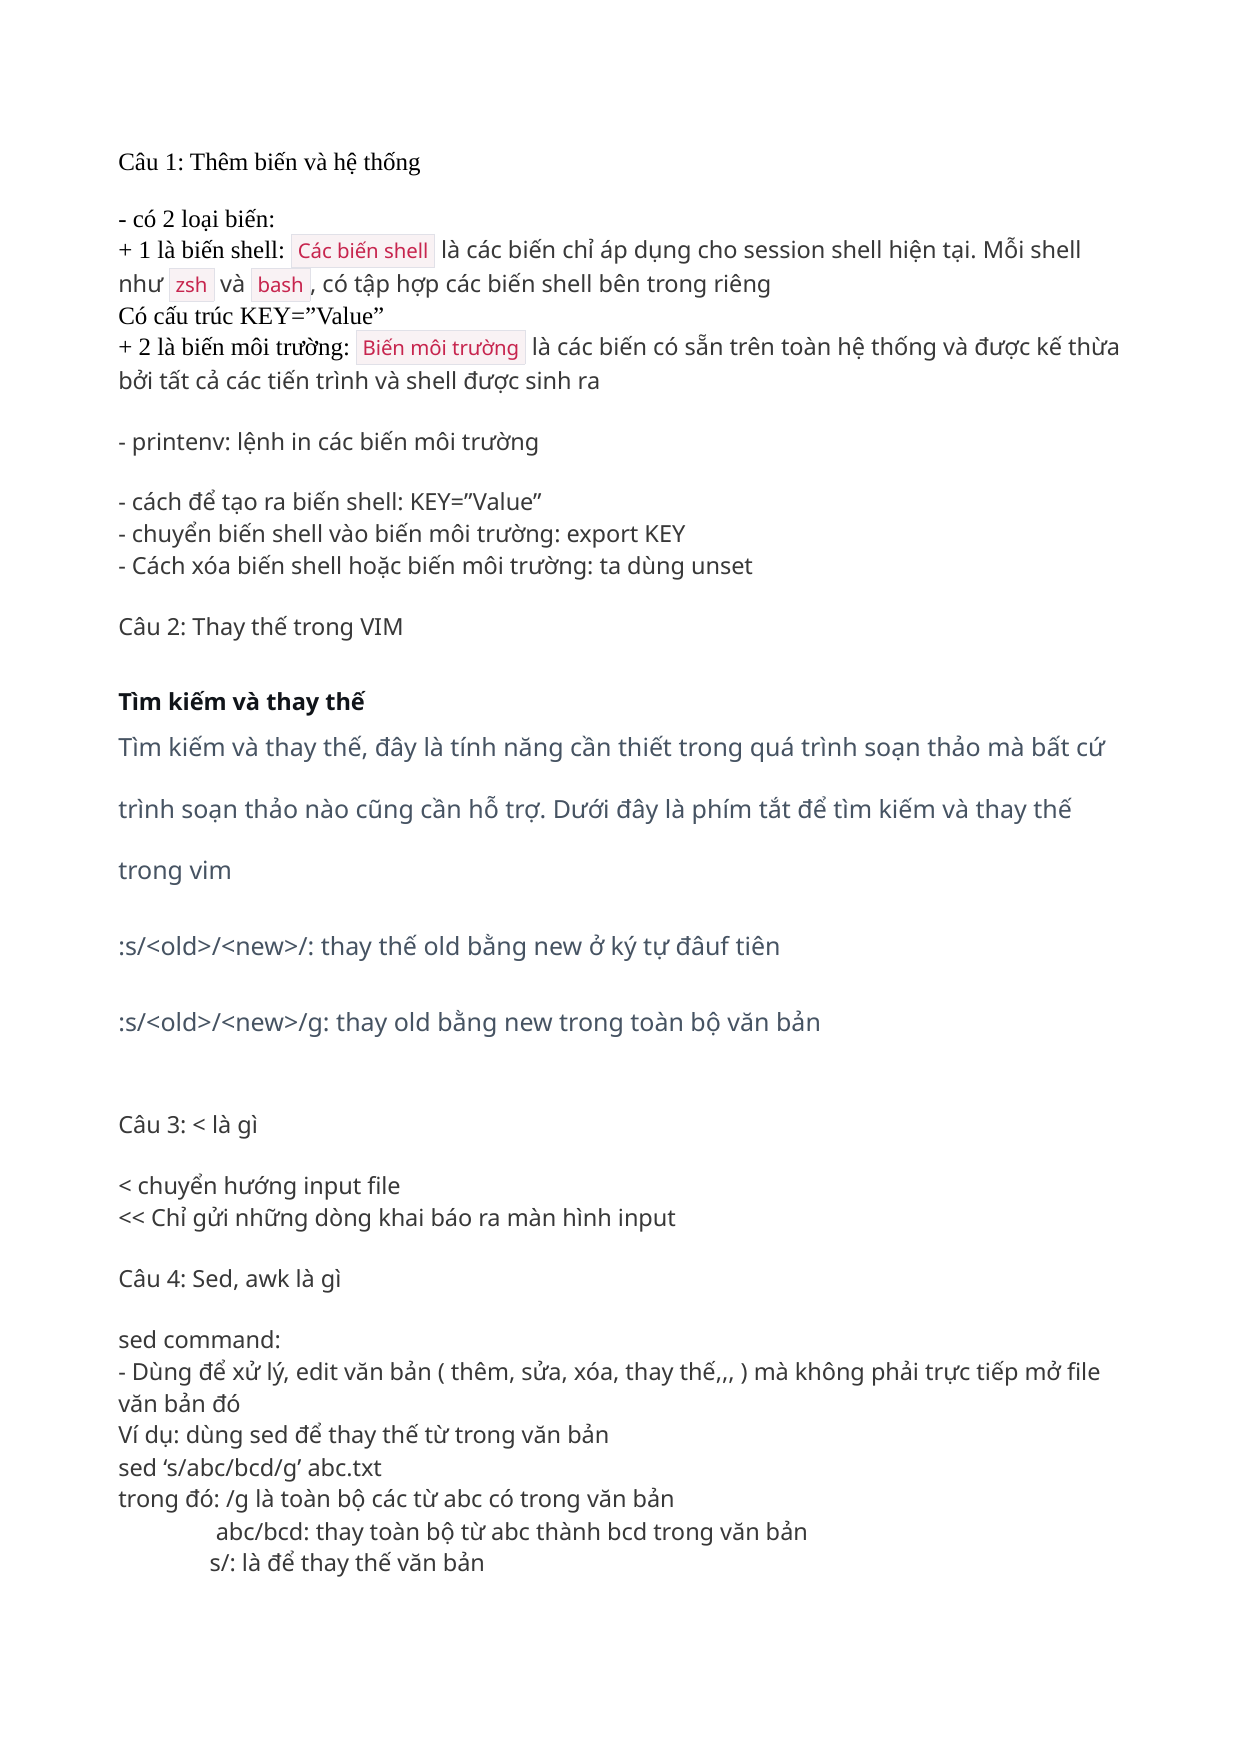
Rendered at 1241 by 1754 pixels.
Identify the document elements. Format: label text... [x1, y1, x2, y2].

text :s/<old>/<new>/g: thay old bằng new trong toàn bộ văn bản [118, 1004, 1122, 1038]
text trong đó: /g là toàn bộ các từ abc có trong văn bản [118, 1483, 1122, 1515]
text Câu 4: Sed, awk là gì [118, 1262, 1122, 1294]
text Tìm kiếm và thay thế, đây là tính năng cần thiết trong quá trình soạn thảo mà bất cứ trình soạn thảo nào cũng cần hỗ trợ. Dưới đây là phím tắt để tìm kiếm và thay thế trong vim [118, 730, 1122, 887]
text Câu 3: < là gì [118, 1109, 1122, 1141]
text < chuyển hướng input file [118, 1169, 1122, 1201]
subtitle Tìm kiếm và thay thế [118, 686, 1122, 717]
text + 2 là biến môi trường: Biến môi trường là các biến có sẵn trên toàn hệ thống và được kế thừa bởi tất cả các tiến trình và shell được sinh ra [118, 330, 1122, 396]
text Có cấu trúc KEY=”Value” [118, 301, 1122, 330]
text << Chỉ gửi những dòng khai báo ra màn hình input [118, 1201, 1122, 1233]
text s/: là để thay thế văn bản [118, 1547, 1122, 1579]
text - có 2 loại biến: [118, 204, 1122, 233]
text - Cách xóa biến shell hoặc biến môi trường: ta dùng unset [118, 549, 1122, 581]
text + 1 là biến shell: Các biến shell là các biến chỉ áp dụng cho session shell hiện tại. Mỗi shell như zsh và bash, có tập hợp các biến shell bên trong riêng [292, 235, 434, 267]
text + 1 là biến shell: Các biến shell là các biến chỉ áp dụng cho session shell hiện tại. Mỗi shell như zsh và bash, có tập hợp các biến shell bên trong riêng [311, 233, 1122, 301]
text - Dùng để xử lý, edit văn bản ( thêm, sửa, xóa, thay thế,,, ) mà không phải trực tiếp mở file văn bản đó [118, 1355, 1122, 1419]
text abc/bcd: thay toàn bộ từ abc thành bcd trong văn bản [118, 1515, 1122, 1547]
text - chuyển biến shell vào biến môi trường: export KEY [118, 517, 1122, 549]
text - printenv: lệnh in các biến môi trường [118, 425, 1122, 457]
text + 1 là biến shell: Các biến shell là các biến chỉ áp dụng cho session shell hiện tại. Mỗi shell như zsh và bash, có tập hợp các biến shell bên trong riêng [118, 233, 434, 301]
text sed ‘s/abc/bcd/g’ abc.txt [118, 1451, 1122, 1483]
text Câu 1: Thêm biến và hệ thống [118, 147, 1122, 176]
text - cách để tạo ra biến shell: KEY=”Value” [118, 486, 1122, 517]
text Câu 2: Thay thế trong VIM [118, 610, 1122, 642]
text :s/<old>/<new>/: thay thế old bằng new ở ký tự đâuf tiên [118, 928, 1122, 962]
text sed command: [118, 1323, 1122, 1355]
text Ví dụ: dùng sed để thay thế từ trong văn bản [118, 1419, 1122, 1451]
